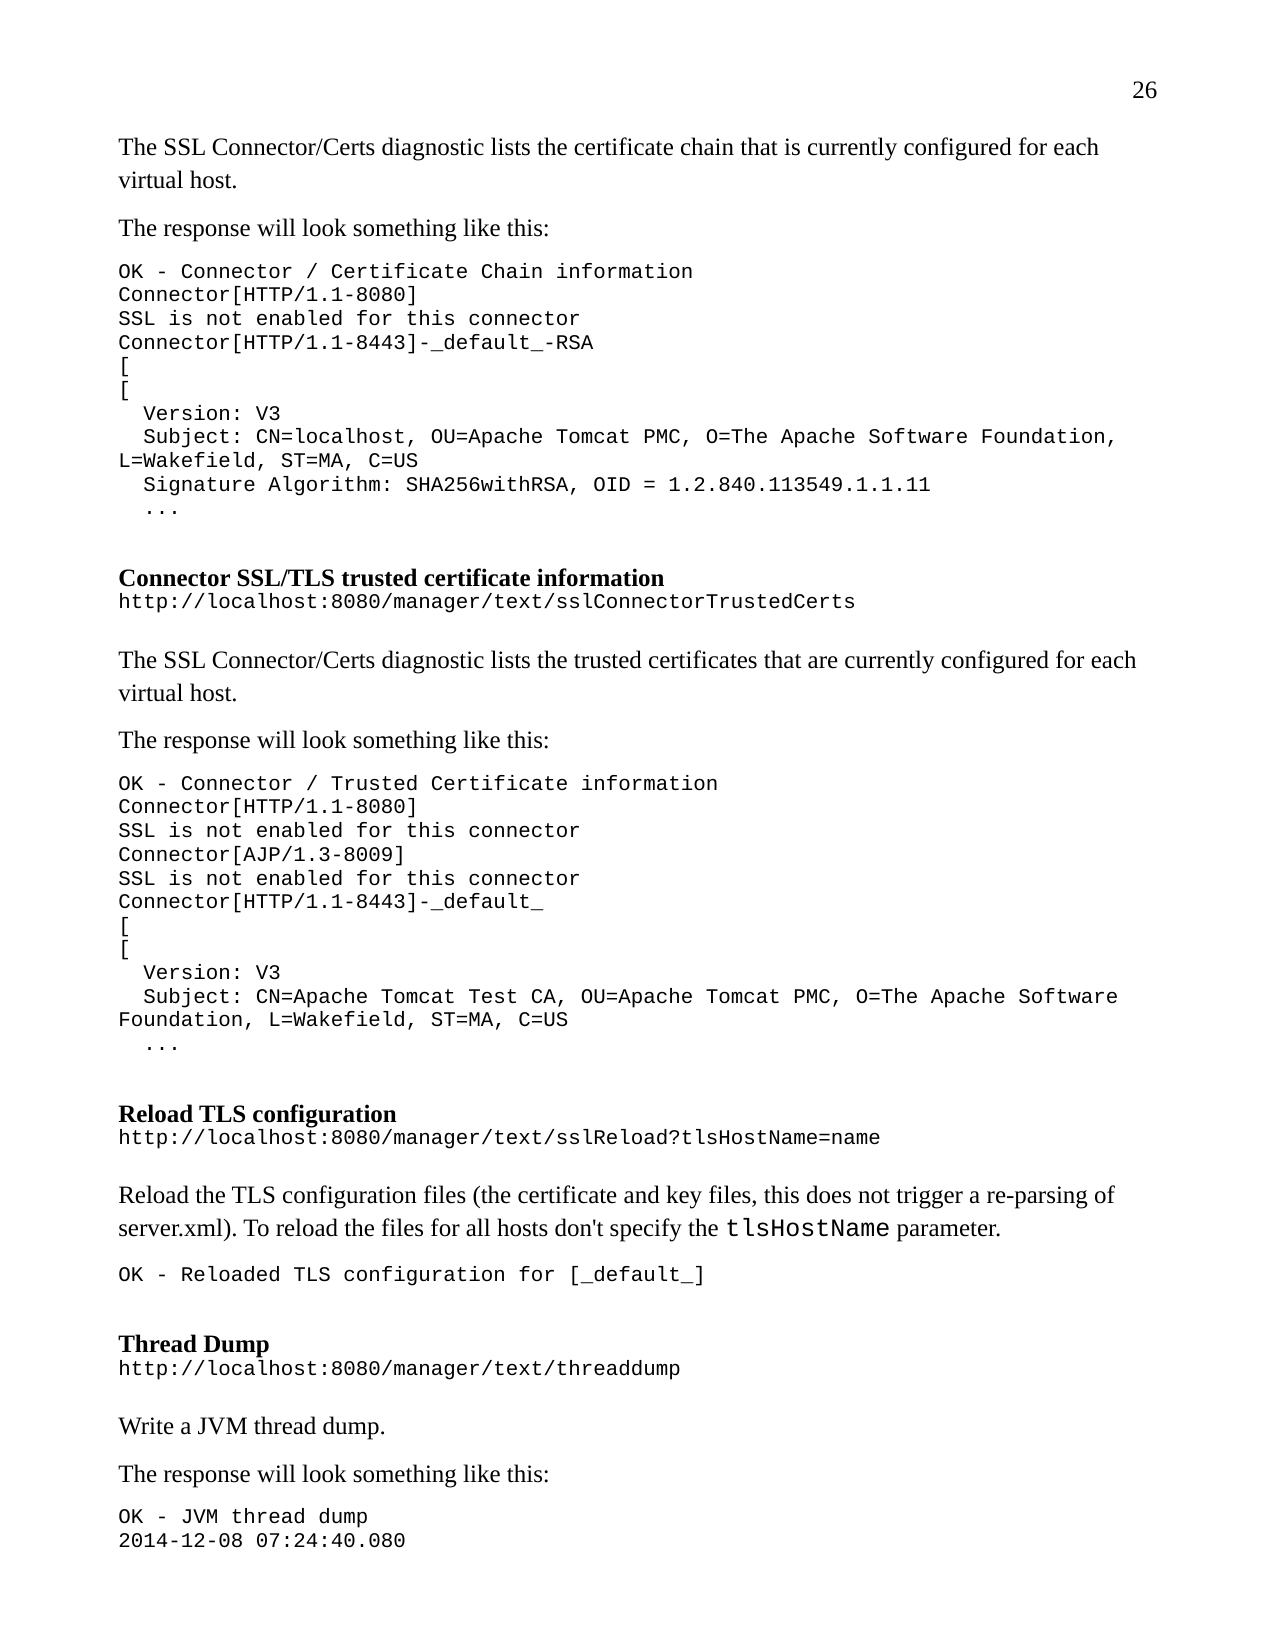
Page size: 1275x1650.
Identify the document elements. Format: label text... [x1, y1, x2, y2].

text Subject: CN=Apache Tomcat Test CA, OU=Apache Tomcat PMC, O=The Apache Software Foundation, L=Wakefield, ST=MA, C=US [118, 986, 1157, 1033]
text Connector[HTTP/1.1-8443]-_default_ [118, 891, 1157, 915]
subtitle Connector SSL/TLS trusted certificate information [118, 563, 1157, 592]
text Version: V3 [118, 962, 1157, 986]
text http://localhost:8080/manager/text/sslReload?tlsHostName=name [118, 1127, 1157, 1151]
text Connector[HTTP/1.1-8443]-_default_-RSA [118, 332, 1157, 355]
subtitle Reload TLS configuration [118, 1099, 1157, 1127]
text The SSL Connector/Certs diagnostic lists the trusted certificates that are currently configured for each virtual host. [118, 645, 1157, 706]
text Subject: CN=localhost, OU=Apache Tomcat PMC, O=The Apache Software Foundation, L=Wakefield, ST=MA, C=US [118, 426, 1157, 473]
text [ [118, 379, 1157, 403]
text 2014-12-08 07:24:40.080 [118, 1530, 1157, 1553]
text OK - Connector / Certificate Chain information [118, 261, 1157, 284]
text Reload the TLS configuration files (the certificate and key files, this does not trigger a re-parsing of server.xml). To reload the files for all hosts don't specify the tlsHostName parameter. [118, 1181, 1157, 1244]
text ... [118, 1033, 1157, 1057]
subtitle Thread Dump [118, 1329, 1157, 1358]
text Signature Algorithm: SHA256withRSA, OID = 1.2.840.113549.1.1.11 [118, 473, 1157, 497]
text SSL is not enabled for this connector [118, 867, 1157, 891]
text Connector[HTTP/1.1-8080] [118, 284, 1157, 308]
text http://localhost:8080/manager/text/threaddump [118, 1358, 1157, 1382]
text [ [118, 355, 1157, 379]
text SSL is not enabled for this connector [118, 308, 1157, 332]
text The response will look something like this: [118, 213, 1157, 242]
text [ [118, 915, 1157, 938]
text The response will look something like this: [118, 1459, 1157, 1487]
text Write a JVM thread dump. [118, 1411, 1157, 1440]
text The SSL Connector/Certs diagnostic lists the certificate chain that is currently configured for each virtual host. [118, 132, 1157, 194]
text ... [118, 497, 1157, 521]
text OK - Reloaded TLS configuration for [_default_] [118, 1263, 1157, 1287]
text http://localhost:8080/manager/text/sslConnectorTrustedCerts [118, 592, 1157, 615]
text Version: V3 [118, 403, 1157, 426]
text The response will look something like this: [118, 725, 1157, 754]
text [ [118, 938, 1157, 962]
text Connector[AJP/1.3-8009] [118, 844, 1157, 867]
text Connector[HTTP/1.1-8080] [118, 797, 1157, 820]
text SSL is not enabled for this connector [118, 820, 1157, 844]
text OK - JVM thread dump [118, 1506, 1157, 1530]
text OK - Connector / Trusted Certificate information [118, 773, 1157, 797]
